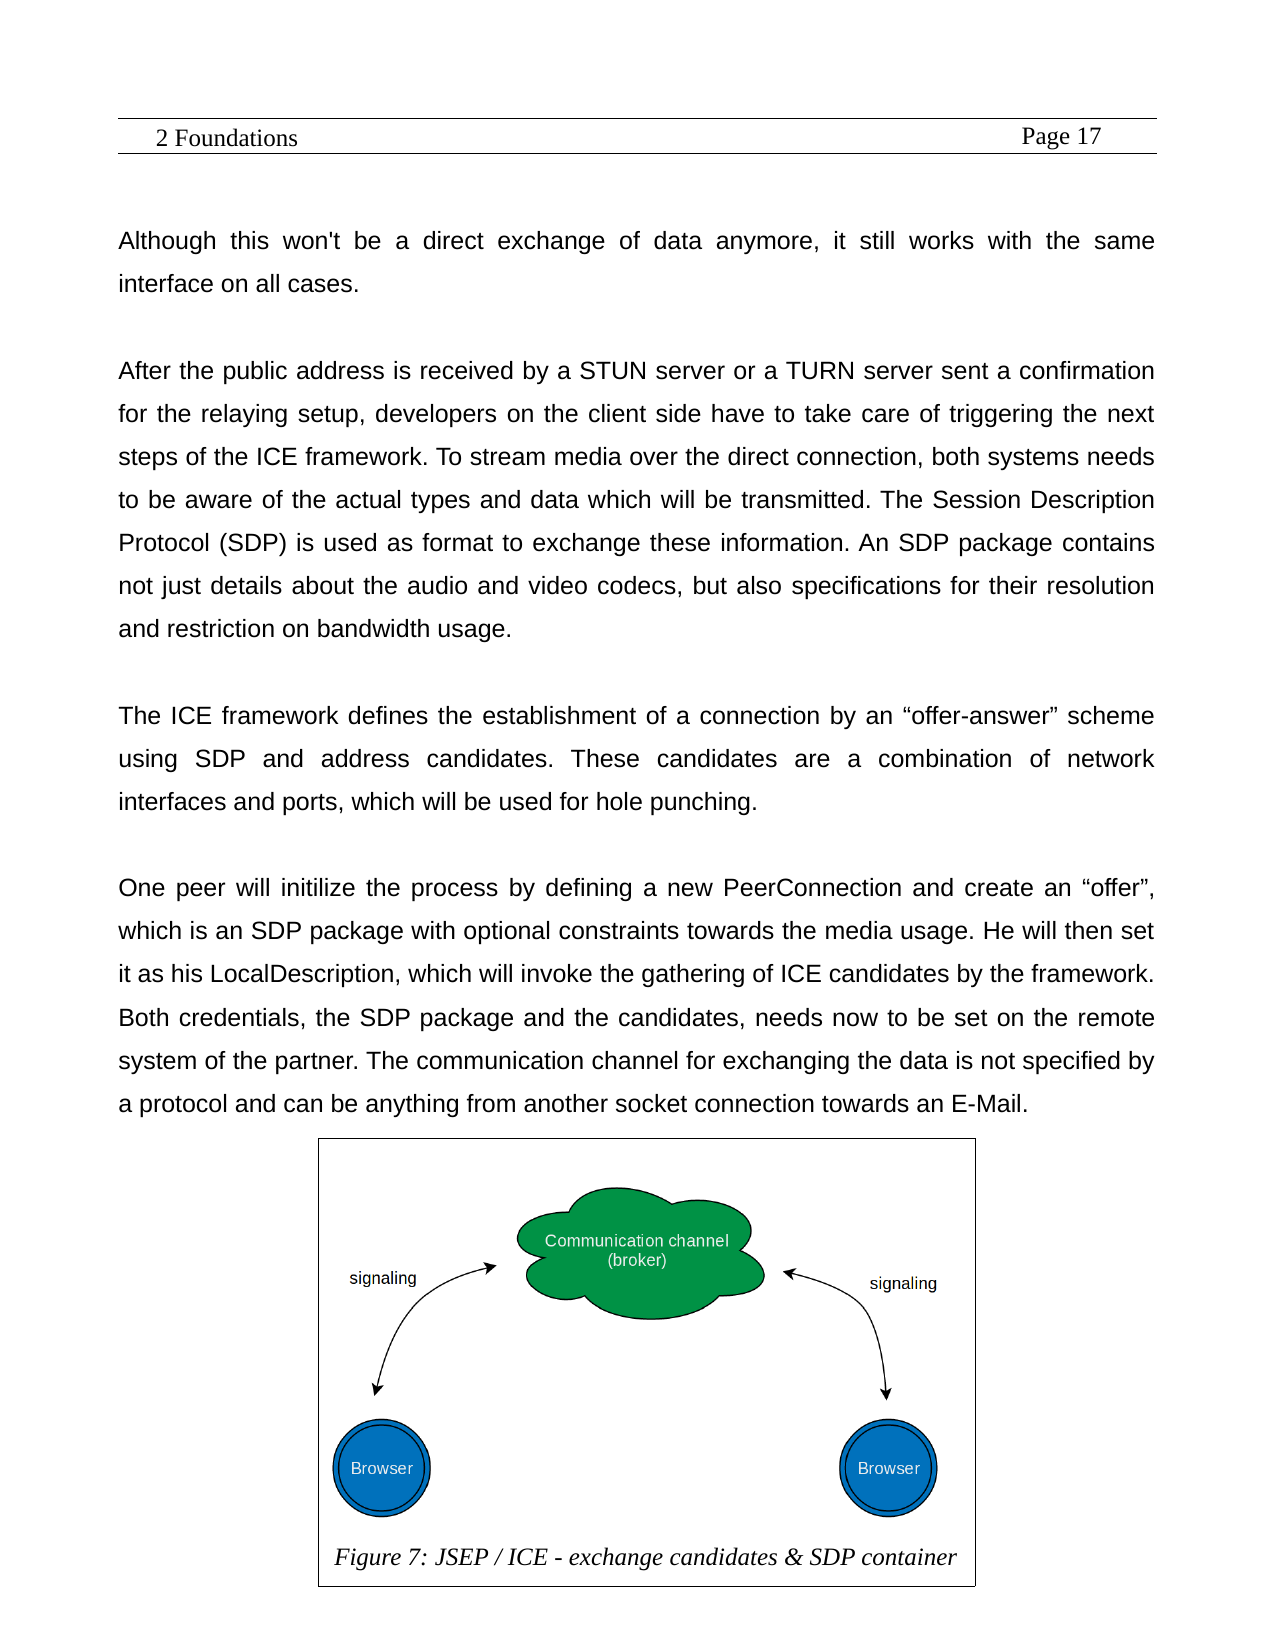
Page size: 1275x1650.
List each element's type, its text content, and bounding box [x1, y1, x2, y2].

text Although this won't be a direct exchange of data anymore, it still works with the same interface on all cases. [118, 226, 1157, 298]
text The ICE framework defines the establishment of a connection by an “offer-answer” scheme using SDP and address candidates. These candidates are a combination of network interfaces and ports, which will be used for hole punching. [118, 701, 1157, 816]
picture [321, 1154, 953, 1542]
text After the public address is received by a STUN server or a TURN server sent a confirmation for the relaying setup, developers on the client side have to take care of triggering the next steps of the ICE framework. To stream media over the direct connection, both systems needs to be aware of the actual types and data which will be transmitted. The Session Description Protocol (SDP) is used as format to exchange these information. An SDP package contains not just details about the audio and video codecs, but also specifications for their resolution and restriction on bandwidth usage. [118, 356, 1157, 643]
text One peer will initilize the process by defining a new PeerConnection and create an “offer”, which is an SDP package with optional constraints towards the media usage. He will then set it as his LocalDescription, which will invoke the gathering of ICE candidates by the framework. Both credentials, the SDP package and the candidates, needs now to be set on the remote system of the partner. The communication channel for exchanging the data is not specified by a protocol and can be anything from another socket connection towards an E-Mail. [118, 873, 1157, 1117]
text [319, 1139, 975, 1586]
text Figure 7: JSEP / ICE - exchange candidates & SDP container [321, 1154, 972, 1571]
